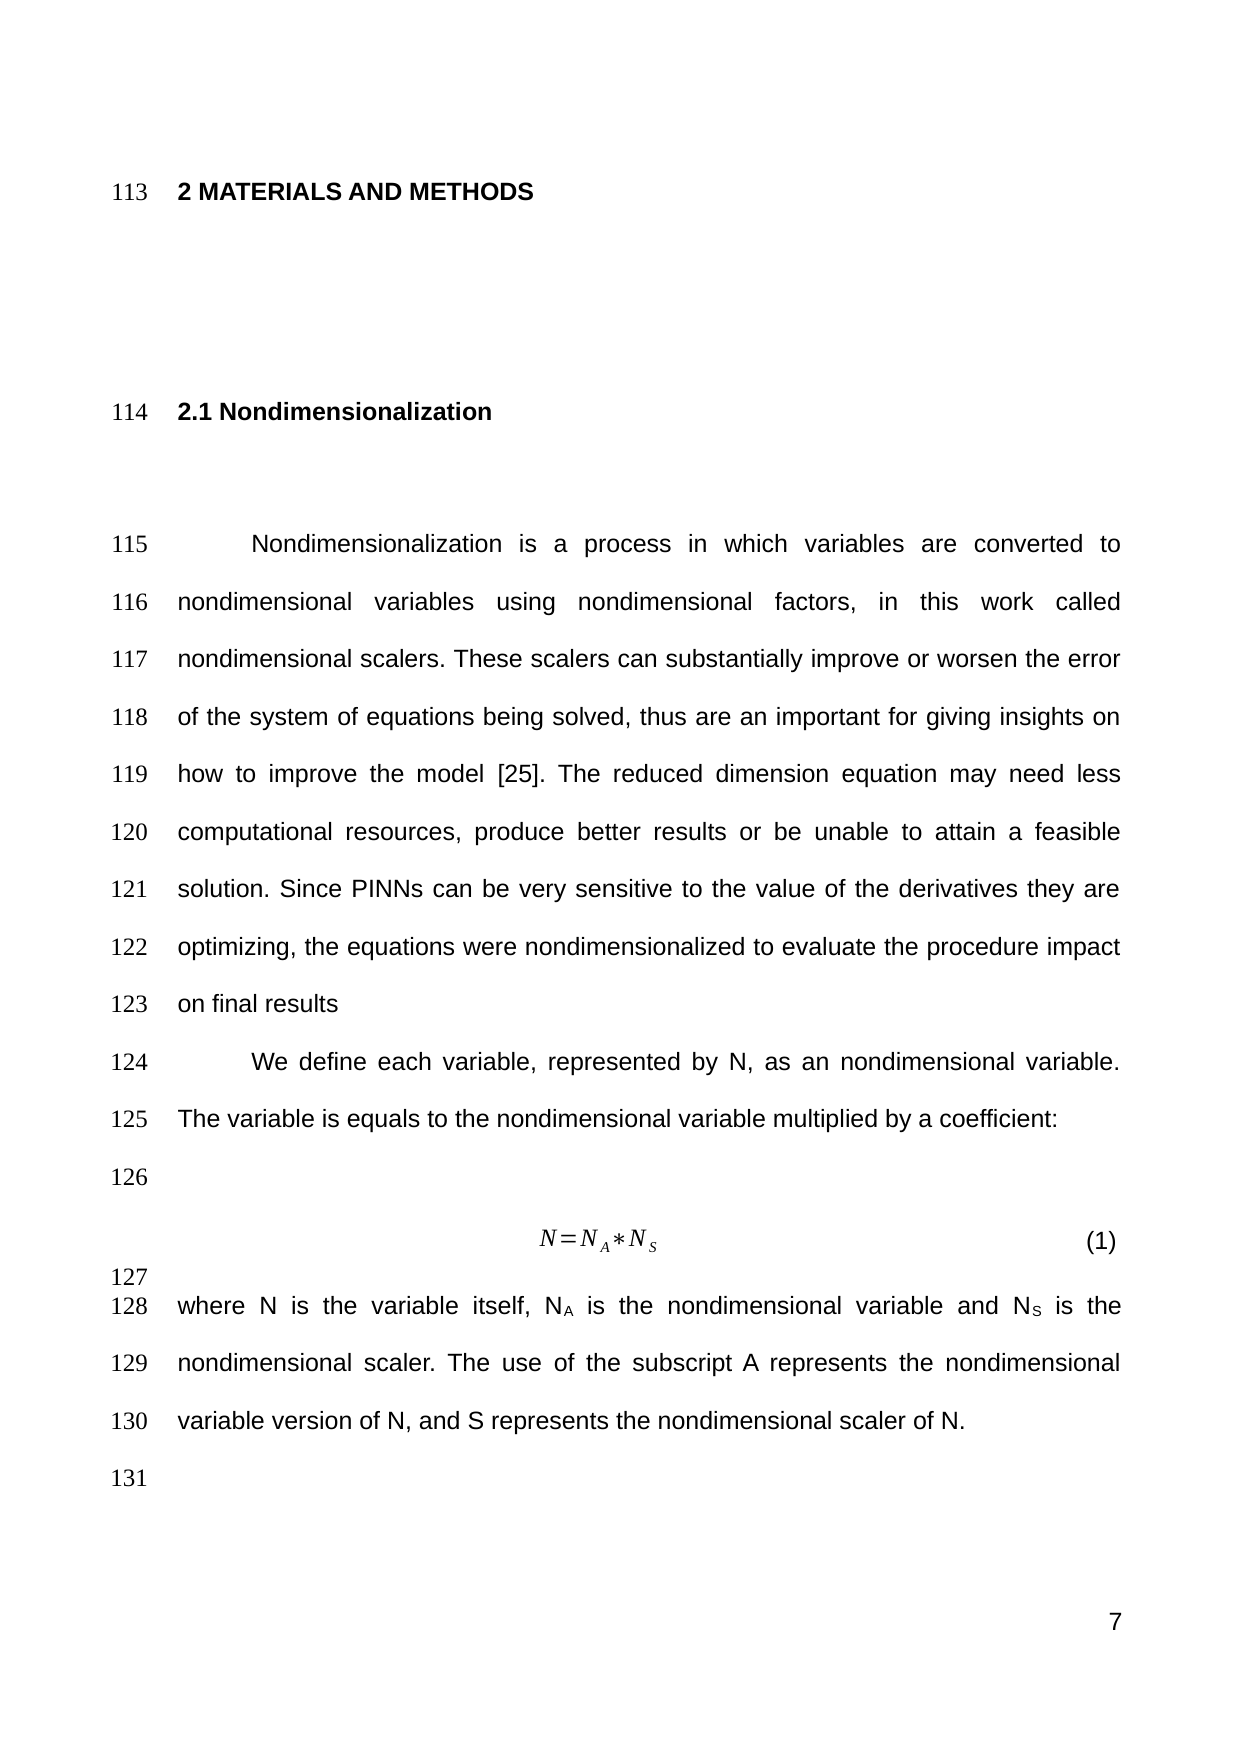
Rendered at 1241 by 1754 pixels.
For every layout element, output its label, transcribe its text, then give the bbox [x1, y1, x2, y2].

text We define each variable, represented by N, as an nondimensional variable. The variable is equals to the nondimensional variable multiplied by a coefficient: [177, 1047, 1122, 1133]
text Nondimensionalization is a process in which variables are converted to nondimensional variables using nondimensional factors, in this work called nondimensional scalers. These scalers can substantially improve or worsen the error of the system of equations being solved, thus are an important for giving insights on how to improve the model [25]. The reduced dimension equation may need less computational resources, produce better results or be unable to attain a feasible solution. Since PINNs can be very sensitive to the value of the derivatives they are optimizing, the equations were nondimensionalized to evaluate the procedure impact on final results [177, 529, 1122, 1018]
text where N is the variable itself, NA is the nondimensional variable and NS is the nondimensional scaler. The use of the subscript A represents the nondimensional variable version of N, and S represents the nondimensional scaler of N. [177, 1291, 1122, 1434]
table_header [177, 1219, 1017, 1262]
table_header (1) [1017, 1219, 1122, 1262]
subtitle Materials and Methods [177, 177, 1122, 206]
subtitle Nondimensionalization [177, 397, 1122, 426]
